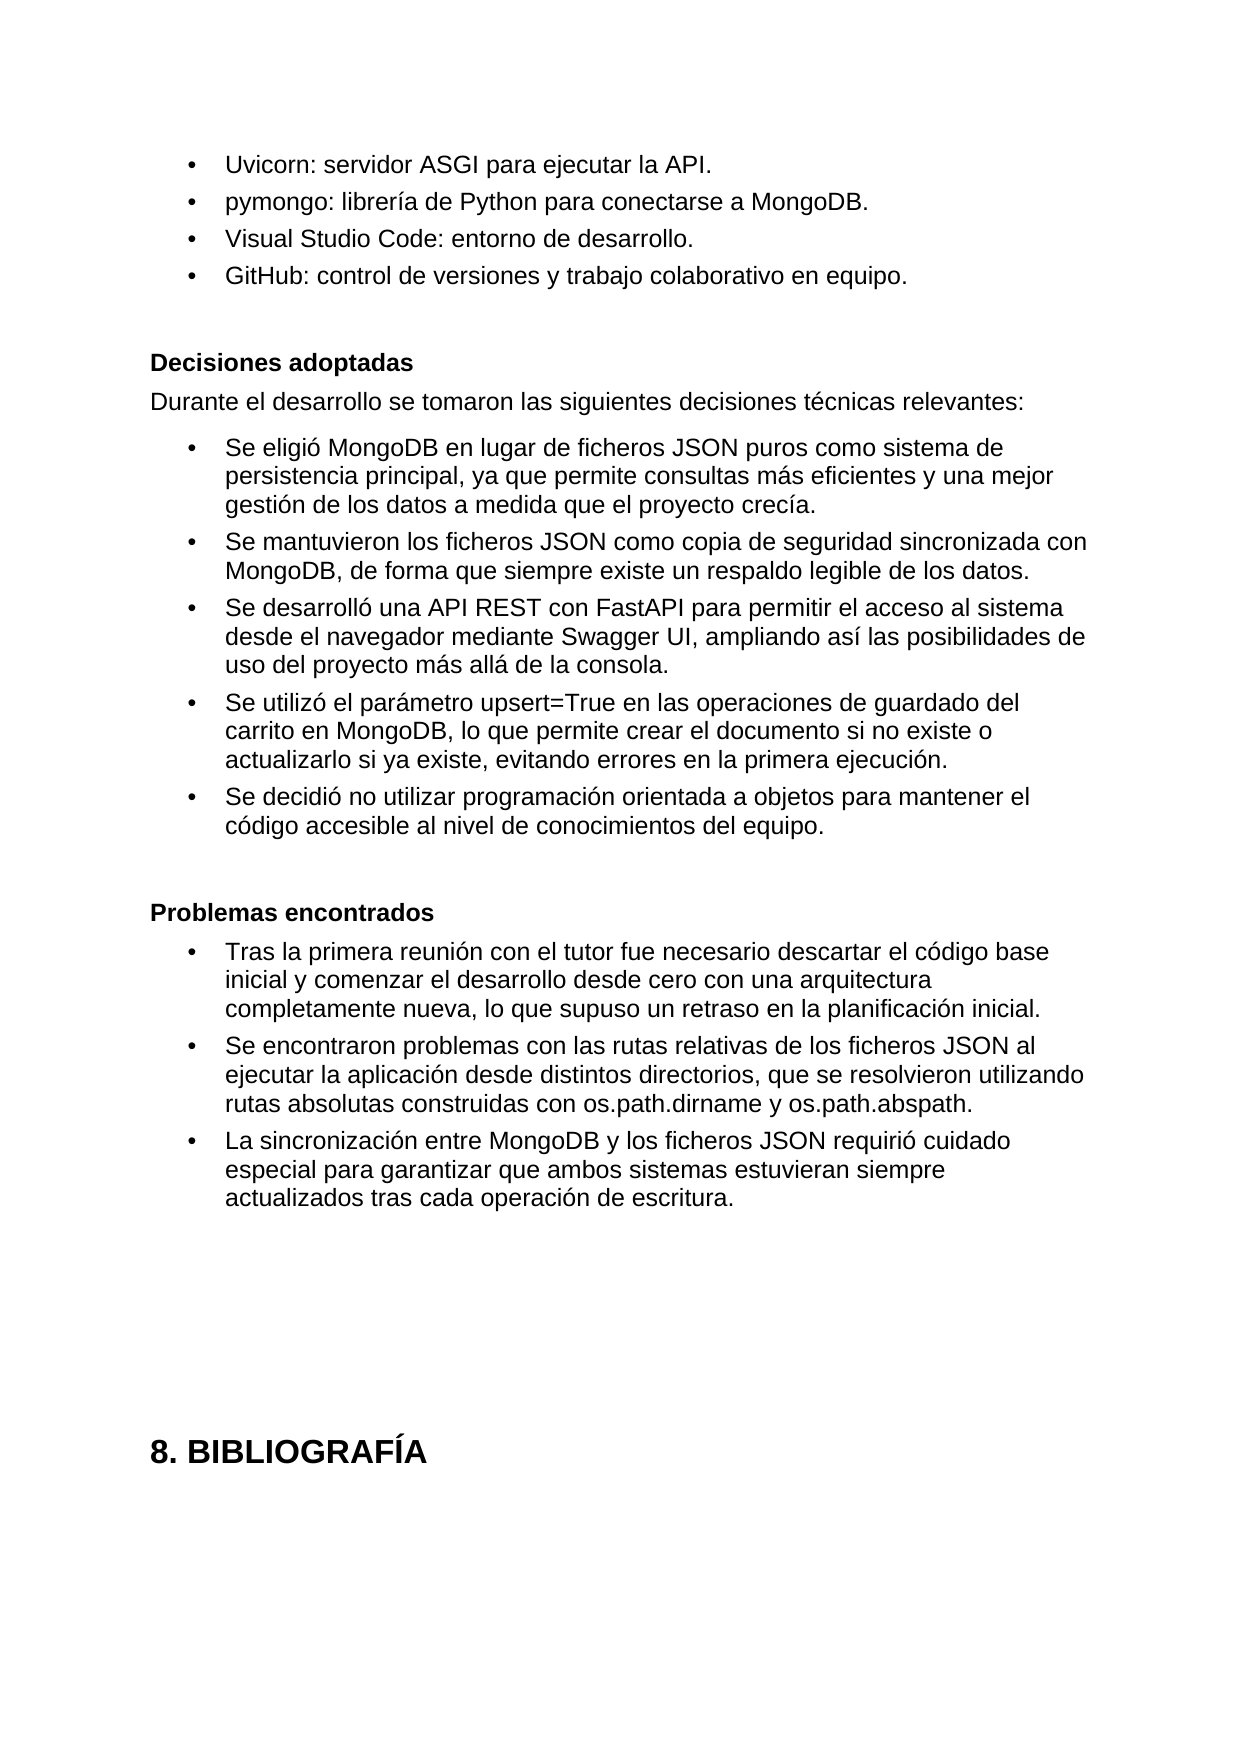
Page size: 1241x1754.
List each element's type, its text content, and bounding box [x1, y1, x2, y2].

list pymongo: librería de Python para conectarse a MongoDB. [187, 187, 1090, 216]
text Decisiones adoptadas [150, 348, 1090, 377]
list Tras la primera reunión con el tutor fue necesario descartar el código base inicial y comenzar el desarrollo desde cero con una arquitectura completamente nueva, lo que supuso un retraso en la planificación inicial. [187, 937, 1090, 1023]
text Durante el desarrollo se tomaron las siguientes decisiones técnicas relevantes: [150, 387, 1090, 416]
list Se utilizó el parámetro upsert=True en las operaciones de guardado del carrito en MongoDB, lo que permite crear el documento si no existe o actualizarlo si ya existe, evitando errores en la primera ejecución. [187, 687, 1090, 774]
list GitHub: control de versiones y trabajo colaborativo en equipo. [187, 261, 1090, 290]
list Se eligió MongoDB en lugar de ficheros JSON puros como sistema de persistencia principal, ya que permite consultas más eficientes y una mejor gestión de los datos a medida que el proyecto crecía. [187, 432, 1090, 519]
list La sincronización entre MongoDB y los ficheros JSON requirió cuidado especial para garantizar que ambos sistemas estuvieran siempre actualizados tras cada operación de escritura. [187, 1126, 1090, 1212]
list Se desarrolló una API REST con FastAPI para permitir el acceso al sistema desde el navegador mediante Swagger UI, ampliando así las posibilidades de uso del proyecto más allá de la consola. [187, 593, 1090, 679]
text Problemas encontrados [150, 897, 1090, 926]
list Uvicorn: servidor ASGI para ejecutar la API. [187, 150, 1090, 179]
list Se decidió no utilizar programación orientada a objetos para mantener el código accesible al nivel de conocimientos del equipo. [187, 782, 1090, 839]
list Se mantuvieron los ficheros JSON como copia de seguridad sincronizada con MongoDB, de forma que siempre existe un respaldo legible de los datos. [187, 527, 1090, 584]
subtitle 8. BIBLIOGRAFÍA [150, 1432, 1090, 1471]
list Se encontraron problemas con las rutas relativas de los ficheros JSON al ejecutar la aplicación desde distintos directorios, que se resolvieron utilizando rutas absolutas construidas con os.path.dirname y os.path.abspath. [187, 1031, 1090, 1117]
list Visual Studio Code: entorno de desarrollo. [187, 224, 1090, 253]
